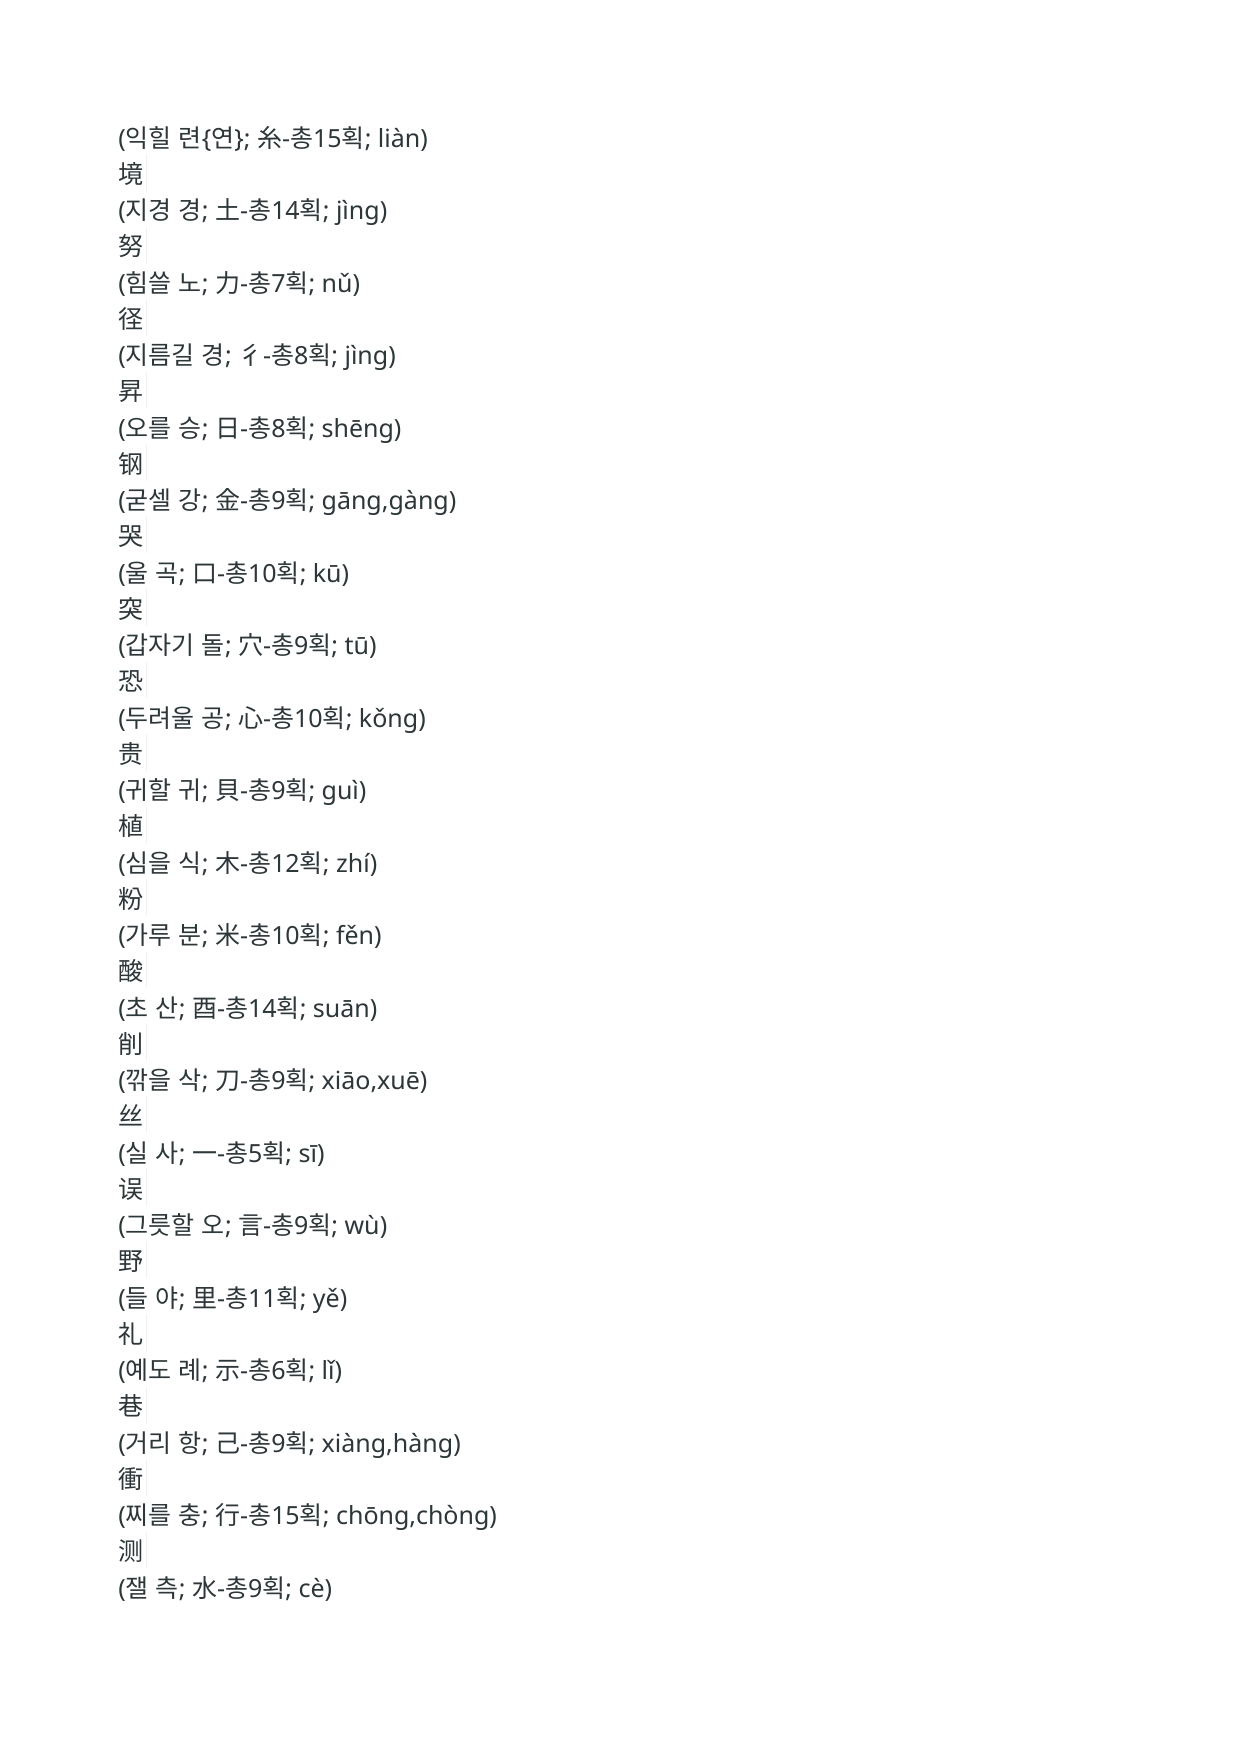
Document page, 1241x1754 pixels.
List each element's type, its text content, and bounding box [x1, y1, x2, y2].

text 植 [118, 807, 146, 843]
text (가루 분; ⽶-총10획; fěn) [118, 916, 1122, 952]
text 削 [118, 1024, 146, 1061]
text 巷 [118, 1387, 146, 1423]
text (지름길 경; ⼻-총8획; jìng) [118, 336, 1122, 372]
text [147, 444, 1122, 481]
text (울 곡; ⼝-총10획; kū) [118, 553, 1122, 589]
text (그릇할 오; ⾔-총9획; wù) [118, 1206, 1122, 1242]
text 径 [118, 299, 146, 336]
text (갑자기 돌; ⽳-총9획; tū) [118, 626, 1122, 662]
text [147, 299, 1122, 336]
text [147, 227, 1122, 263]
text (찌를 충; ⾏-총15획; chōng,chòng) [118, 1496, 1122, 1532]
text (귀할 귀; ⾙-총9획; guì) [118, 771, 1122, 807]
text [147, 372, 1122, 408]
text [147, 879, 1122, 916]
text (두려울 공; ⼼-총10획; kǒng) [118, 698, 1122, 734]
text (깎을 삭; ⼑-총9획; xiāo,xuē) [118, 1061, 1122, 1097]
text (오를 승; ⽇-총8획; shēng) [118, 408, 1122, 444]
text (거리 항; ⼰-총9획; xiàng,hàng) [118, 1423, 1122, 1459]
text [147, 1242, 1122, 1278]
text 误 [118, 1169, 146, 1206]
text [147, 1024, 1122, 1061]
text [147, 517, 1122, 553]
text (실 사; ⼀-총5획; sī) [118, 1133, 1122, 1169]
text (지경 경; ⼟-총14획; jìng) [118, 191, 1122, 227]
text (익힐 련{연}; ⽷-총15획; liàn) [118, 118, 1122, 154]
text 哭 [118, 517, 146, 553]
text [147, 734, 1122, 771]
text 衝 [118, 1459, 146, 1496]
text 测 [118, 1532, 146, 1568]
text [147, 154, 1122, 191]
text 昇 [118, 372, 146, 408]
text [147, 1387, 1122, 1423]
text (초 산; ⾣-총14획; suān) [118, 988, 1122, 1024]
text 礼 [118, 1314, 146, 1351]
text [147, 807, 1122, 843]
text (잴 측; ⽔-총9획; cè) [118, 1568, 1122, 1604]
text 野 [118, 1242, 146, 1278]
text 贵 [118, 734, 146, 771]
text 突 [118, 589, 146, 626]
text 丝 [118, 1097, 146, 1133]
text 酸 [118, 952, 146, 988]
text [147, 1532, 1122, 1568]
text 努 [118, 227, 146, 263]
text 境 [118, 154, 146, 191]
text 恐 [118, 662, 146, 698]
text [147, 589, 1122, 626]
text (힘쓸 노; ⼒-총7획; nǔ) [118, 263, 1122, 299]
text (굳셀 강; ⾦-총9획; gāng,gàng) [118, 481, 1122, 517]
text (들 야; ⾥-총11획; yě) [118, 1278, 1122, 1314]
text [147, 1459, 1122, 1496]
text [147, 1097, 1122, 1133]
text [147, 952, 1122, 988]
text [147, 1314, 1122, 1351]
text [147, 1169, 1122, 1206]
text 钢 [118, 444, 146, 481]
text (예도 례; ⽰-총6획; lǐ) [118, 1351, 1122, 1387]
text 粉 [118, 879, 146, 916]
text (심을 식; ⽊-총12획; zhí) [118, 843, 1122, 879]
text [147, 662, 1122, 698]
